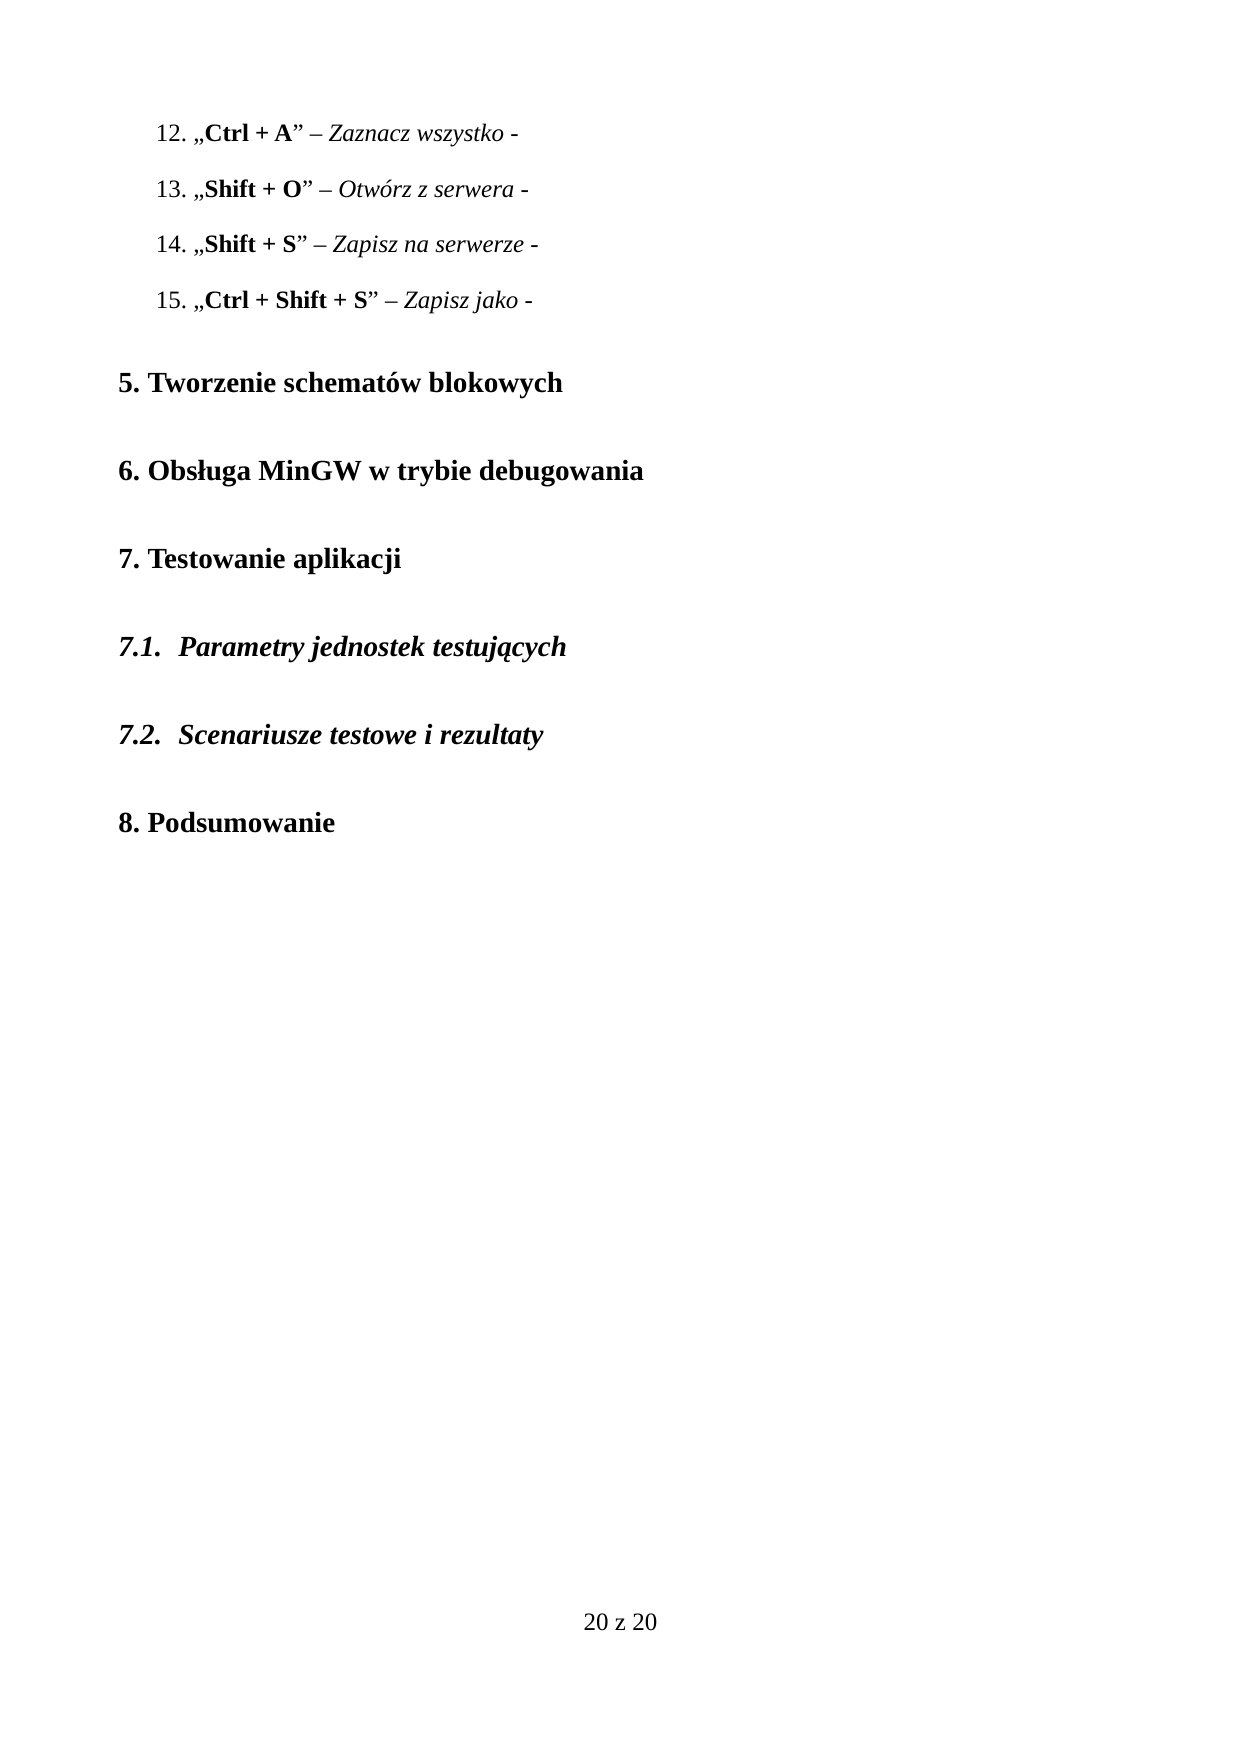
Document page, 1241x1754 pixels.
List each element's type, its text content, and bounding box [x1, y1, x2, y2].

list „Shift + S” – Zapisz na serwerze - [156, 229, 1122, 258]
subtitle Testowanie aplikacji [118, 541, 1122, 575]
list „Ctrl + A” – Zaznacz wszystko - [156, 118, 1122, 147]
subtitle Parametry jednostek testujących [118, 629, 1122, 663]
subtitle Obsługa MinGW w trybie debugowania [118, 453, 1122, 487]
list „Ctrl + Shift + S” – Zapisz jako - [156, 285, 1122, 314]
subtitle Podsumowanie [118, 805, 1122, 838]
subtitle Tworzenie schematów blokowych [118, 366, 1122, 399]
subtitle Scenariusze testowe i rezultaty [118, 717, 1122, 750]
list „Shift + O” – Otwórz z serwera - [156, 174, 1122, 202]
